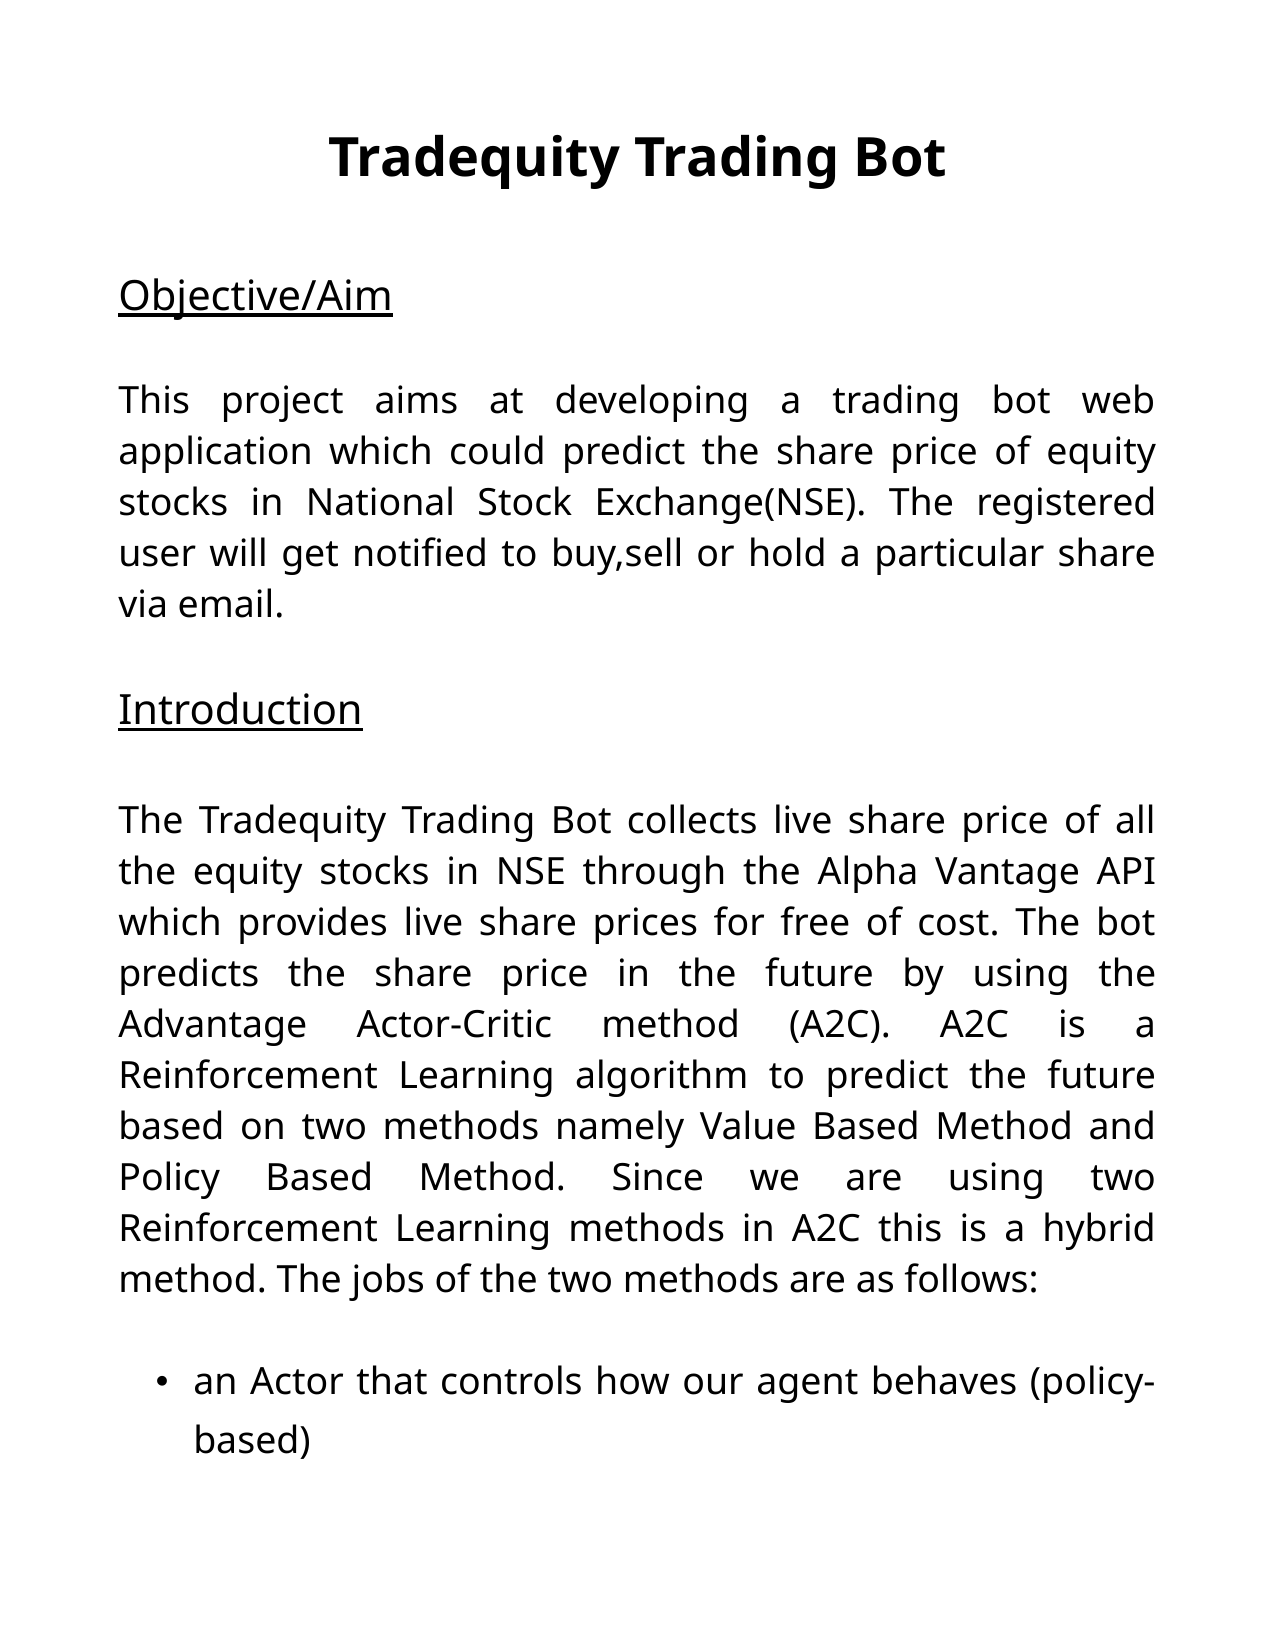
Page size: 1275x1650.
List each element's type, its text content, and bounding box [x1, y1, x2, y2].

text Introduction [118, 680, 1157, 736]
text The Tradequity Trading Bot collects live share price of all the equity stocks in NSE through the Alpha Vantage API which provides live share prices for free of cost. The bot predicts the share price in the future by using the Advantage Actor-Critic method (A2C). A2C is a Reinforcement Learning algorithm to predict the future based on two methods namely Value Based Method and Policy Based Method. Since we are using two Reinforcement Learning methods in A2C this is a hybrid method. The jobs of the two methods are as follows: [118, 793, 1157, 1304]
text This project aims at developing a trading bot web application which could predict the share price of equity stocks in National Stock Exchange(NSE). The registered user will get notified to buy,sell or hold a particular share via email. [118, 373, 1157, 629]
list an Actor that controls how our agent behaves (policy-based) [156, 1355, 1157, 1464]
text Objective/Aim [118, 266, 1157, 322]
text Tradequity Trading Bot [118, 118, 1157, 192]
